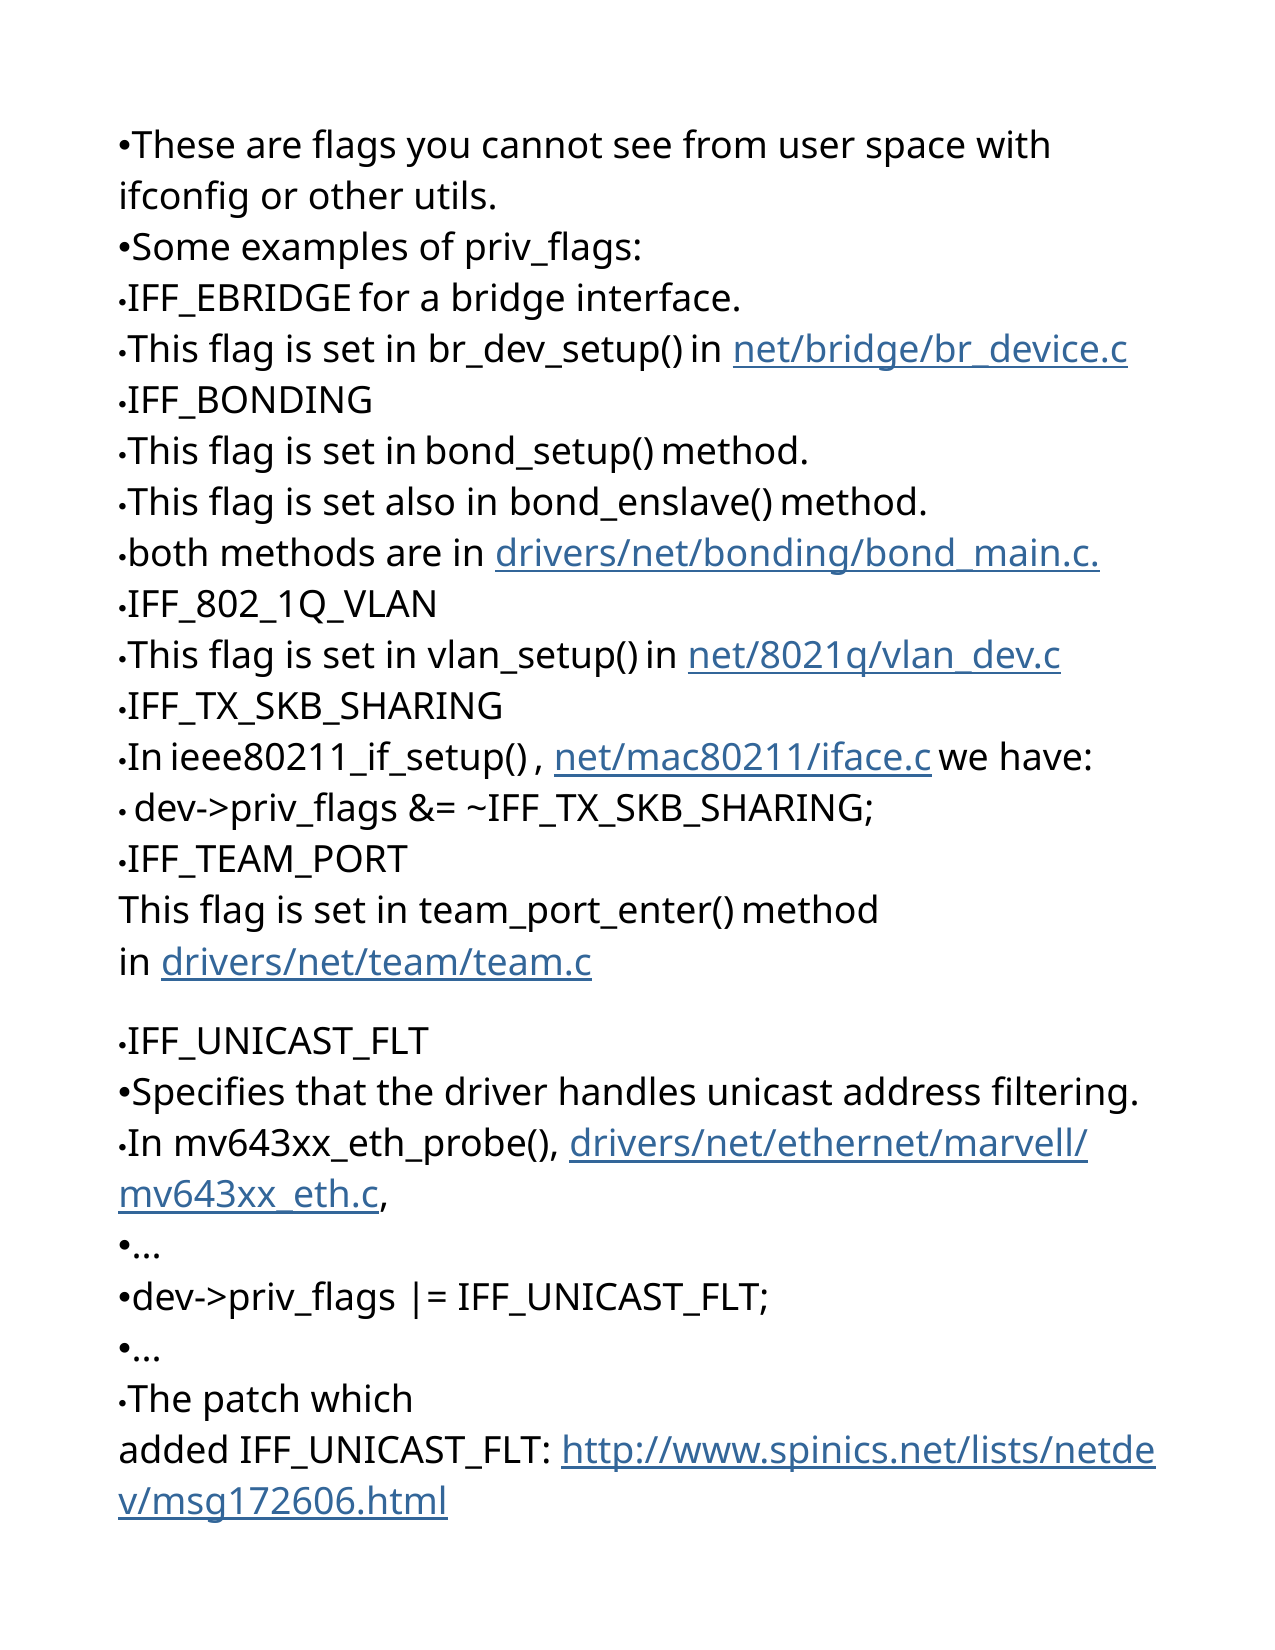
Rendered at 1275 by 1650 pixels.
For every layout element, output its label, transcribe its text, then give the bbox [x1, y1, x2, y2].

list dev->priv_flags &= ~IFF_TX_SKB_SHARING; [118, 782, 1157, 833]
list dev->priv_flags |= IFF_UNICAST_FLT; [118, 1270, 1157, 1321]
list ... [118, 1321, 1157, 1372]
list IFF_BONDING [118, 373, 1157, 424]
list In mv643xx_eth_probe(), drivers/net/ethernet/marvell/mv643xx_eth.c, [118, 1117, 1157, 1219]
list IFF_UNICAST_FLT [118, 1014, 1157, 1066]
list This flag is set also in bond_enslave() method. [118, 475, 1157, 526]
list These are flags you cannot see from user space with ifconfig or other utils. [118, 118, 1157, 220]
list IFF_EBRIDGE for a bridge interface. [118, 271, 1157, 322]
list This flag is set in team_port_enter() method in drivers/net/team/team.c [118, 884, 1157, 986]
list This flag is set in br_dev_setup() in net/bridge/br_device.c [118, 322, 1157, 373]
list both methods are in drivers/net/bonding/bond_main.c. [118, 526, 1157, 577]
list In ieee80211_if_setup() , net/mac80211/iface.c we have: [118, 731, 1157, 782]
list This flag is set in vlan_setup() in net/8021q/vlan_dev.c [118, 628, 1157, 679]
list ... [118, 1219, 1157, 1270]
list IFF_TX_SKB_SHARING [118, 679, 1157, 731]
list IFF_802_1Q_VLAN [118, 577, 1157, 628]
list This flag is set in bond_setup() method. [118, 424, 1157, 475]
list The patch which added IFF_UNICAST_FLT: http://www.spinics.net/lists/netdev/msg172606.html [118, 1372, 1157, 1525]
list Some examples of priv_flags: [118, 220, 1157, 271]
list IFF_TEAM_PORT [118, 833, 1157, 884]
list Specifies that the driver handles unicast address filtering. [118, 1066, 1157, 1117]
